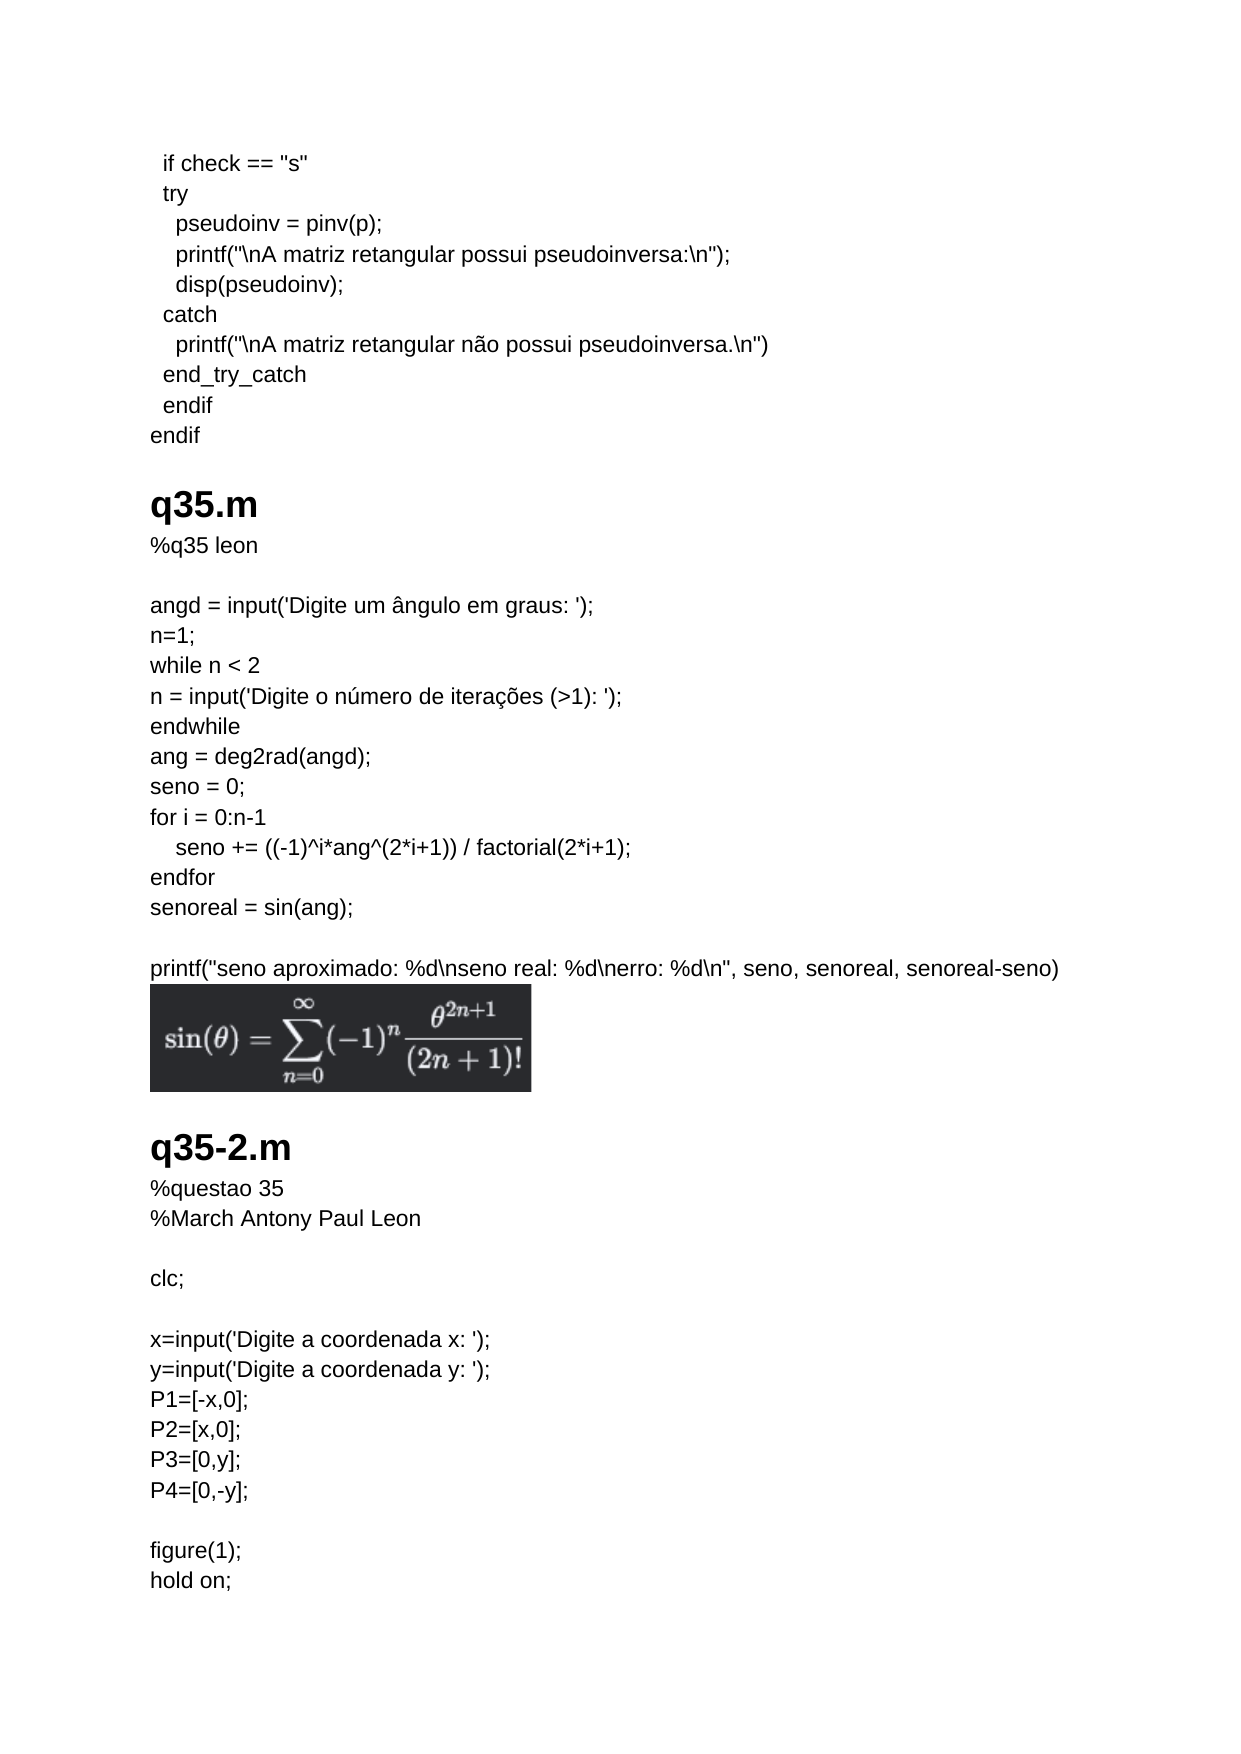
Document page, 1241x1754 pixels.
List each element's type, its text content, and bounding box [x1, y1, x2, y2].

text endwhile [150, 713, 1090, 739]
text clc; [150, 1265, 1090, 1291]
text catch [150, 301, 1090, 327]
text pseudoinv = pinv(p); [150, 210, 1090, 237]
text printf("\nA matriz retangular não possui pseudoinversa.\n") [150, 331, 1090, 358]
text printf("seno aproximado: %d\nseno real: %d\nerro: %d\n", seno, senoreal, senoreal-seno) [150, 954, 1090, 981]
text %questao 35 [150, 1174, 1090, 1201]
text x=input('Digite a coordenada x: '); [150, 1326, 1090, 1352]
text for i = 0:n-1 [150, 803, 1090, 830]
text senoreal = sin(ang); [150, 894, 1090, 921]
text figure(1); [150, 1537, 1090, 1563]
text n=1; [150, 622, 1090, 649]
text %q35 leon [150, 532, 1090, 558]
text P1=[-x,0]; [150, 1386, 1090, 1412]
title q35-2.m [150, 1125, 1090, 1168]
text end_try_catch [150, 361, 1090, 388]
text hold on; [150, 1567, 1090, 1593]
text endif [150, 392, 1090, 418]
text P4=[0,-y]; [150, 1477, 1090, 1503]
title q35.m [150, 482, 1090, 525]
text P2=[x,0]; [150, 1416, 1090, 1442]
text try [150, 180, 1090, 207]
text ang = deg2rad(angd); [150, 743, 1090, 769]
text endif [150, 422, 1090, 448]
text while n < 2 [150, 652, 1090, 679]
text n = input('Digite o número de iterações (>1): '); [150, 683, 1090, 709]
text printf("\nA matriz retangular possui pseudoinversa:\n"); [150, 241, 1090, 267]
text y=input('Digite a coordenada y: '); [150, 1356, 1090, 1382]
text if check == "s" [150, 150, 1090, 176]
text disp(pseudoinv); [150, 271, 1090, 297]
picture [150, 984, 532, 1092]
text %March Antony Paul Leon [150, 1205, 1090, 1231]
text P3=[0,y]; [150, 1446, 1090, 1473]
text endfor [150, 864, 1090, 890]
text angd = input('Digite um ângulo em graus: '); [150, 592, 1090, 618]
text seno = 0; [150, 773, 1090, 800]
text seno += ((-1)^i*ang^(2*i+1)) / factorial(2*i+1); [150, 834, 1090, 860]
